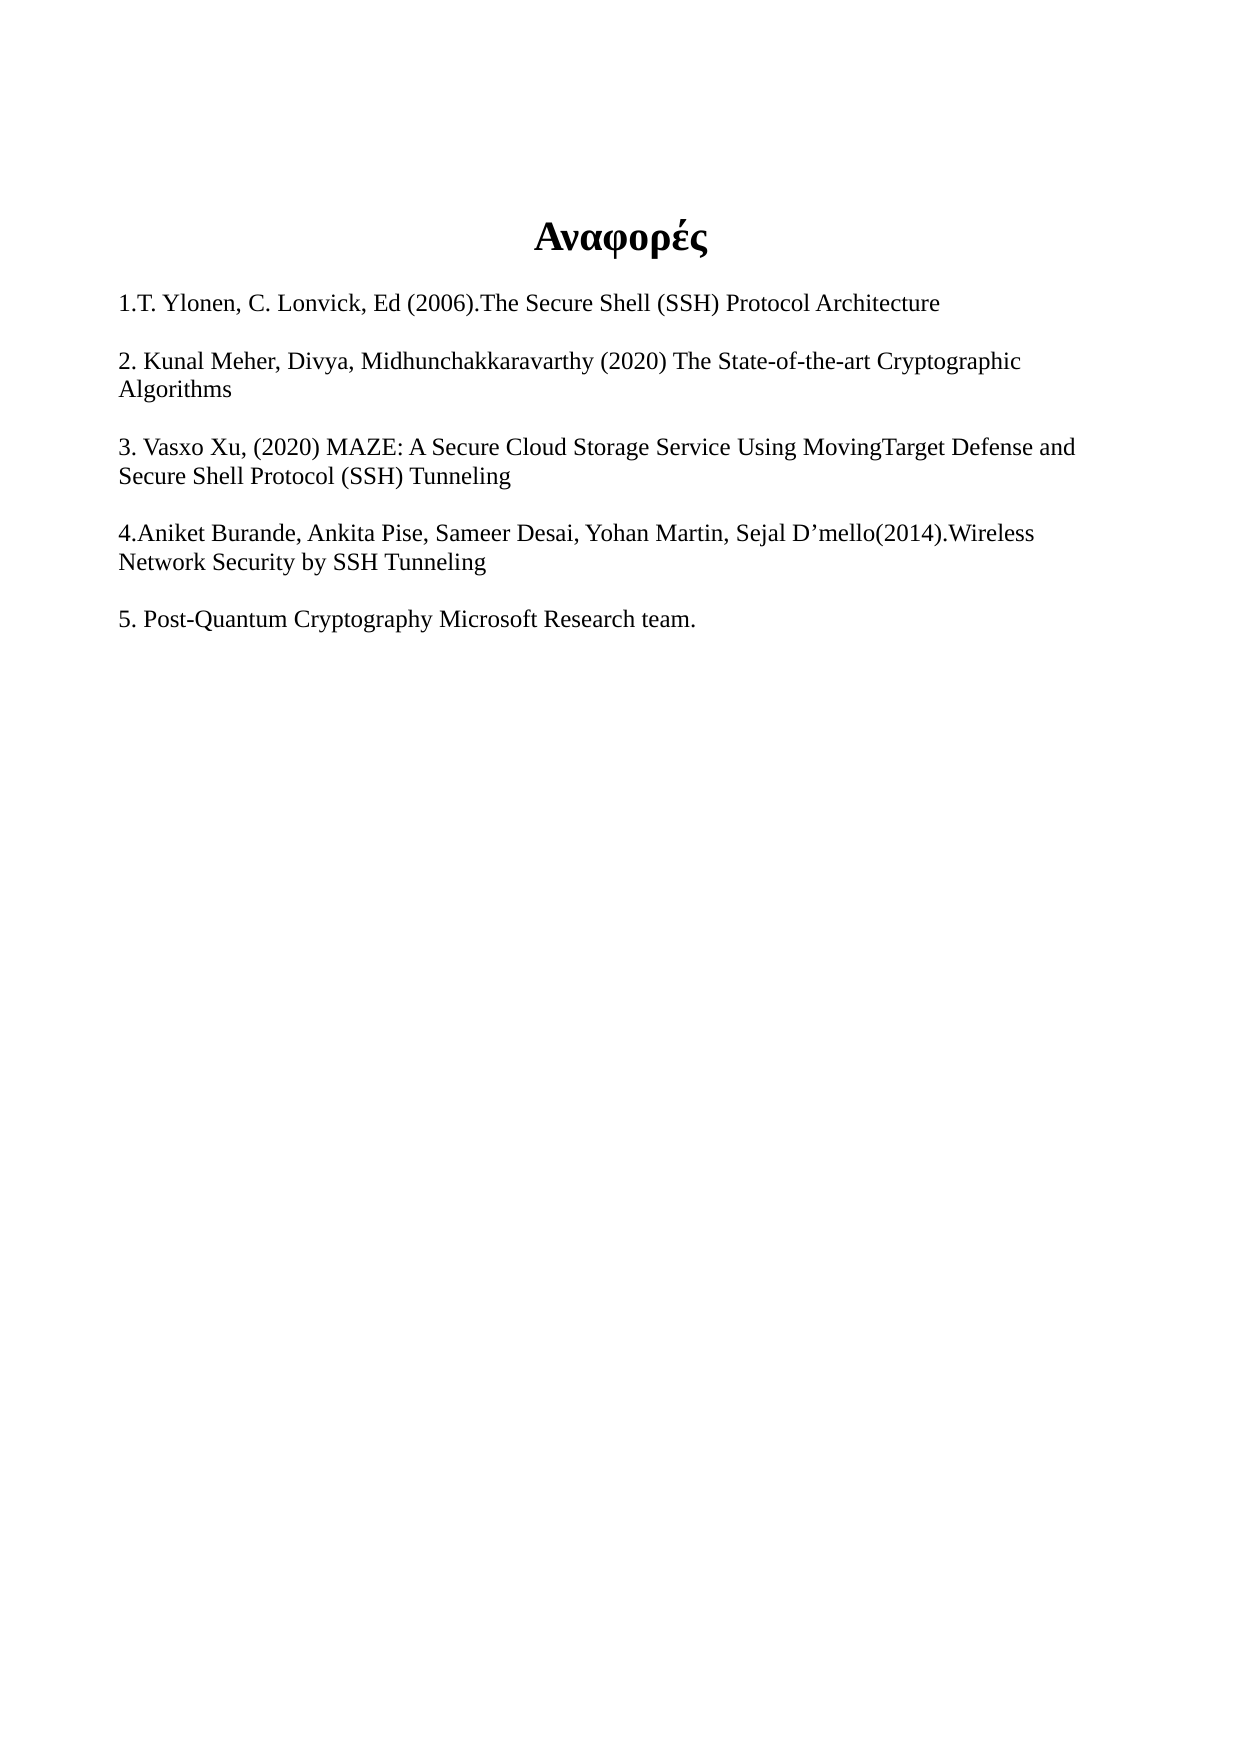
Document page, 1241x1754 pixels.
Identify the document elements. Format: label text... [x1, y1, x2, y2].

text 1.T. Ylonen, C. Lonvick, Ed (2006).The Secure Shell (SSH) Protocol Architecture [118, 288, 1122, 317]
text 2. Kunal Meher, Divya, Midhunchakkaravarthy (2020) The State-of-the-art Cryptographic Algorithms [118, 346, 1122, 403]
text 4.Aniket Burande, Ankita Pise, Sameer Desai, Yohan Martin, Sejal D’mello(2014).Wireless Network Security by SSH Tunneling [118, 518, 1122, 576]
text 5. Post-Quantum Cryptography Microsoft Research team. [118, 604, 1122, 633]
text Αναφορές [118, 212, 1122, 259]
text 3. Vasxo Xu, (2020) MAZE: A Secure Cloud Storage Service Using MovingTarget Defense and Secure Shell Protocol (SSH) Tunneling [118, 432, 1122, 489]
